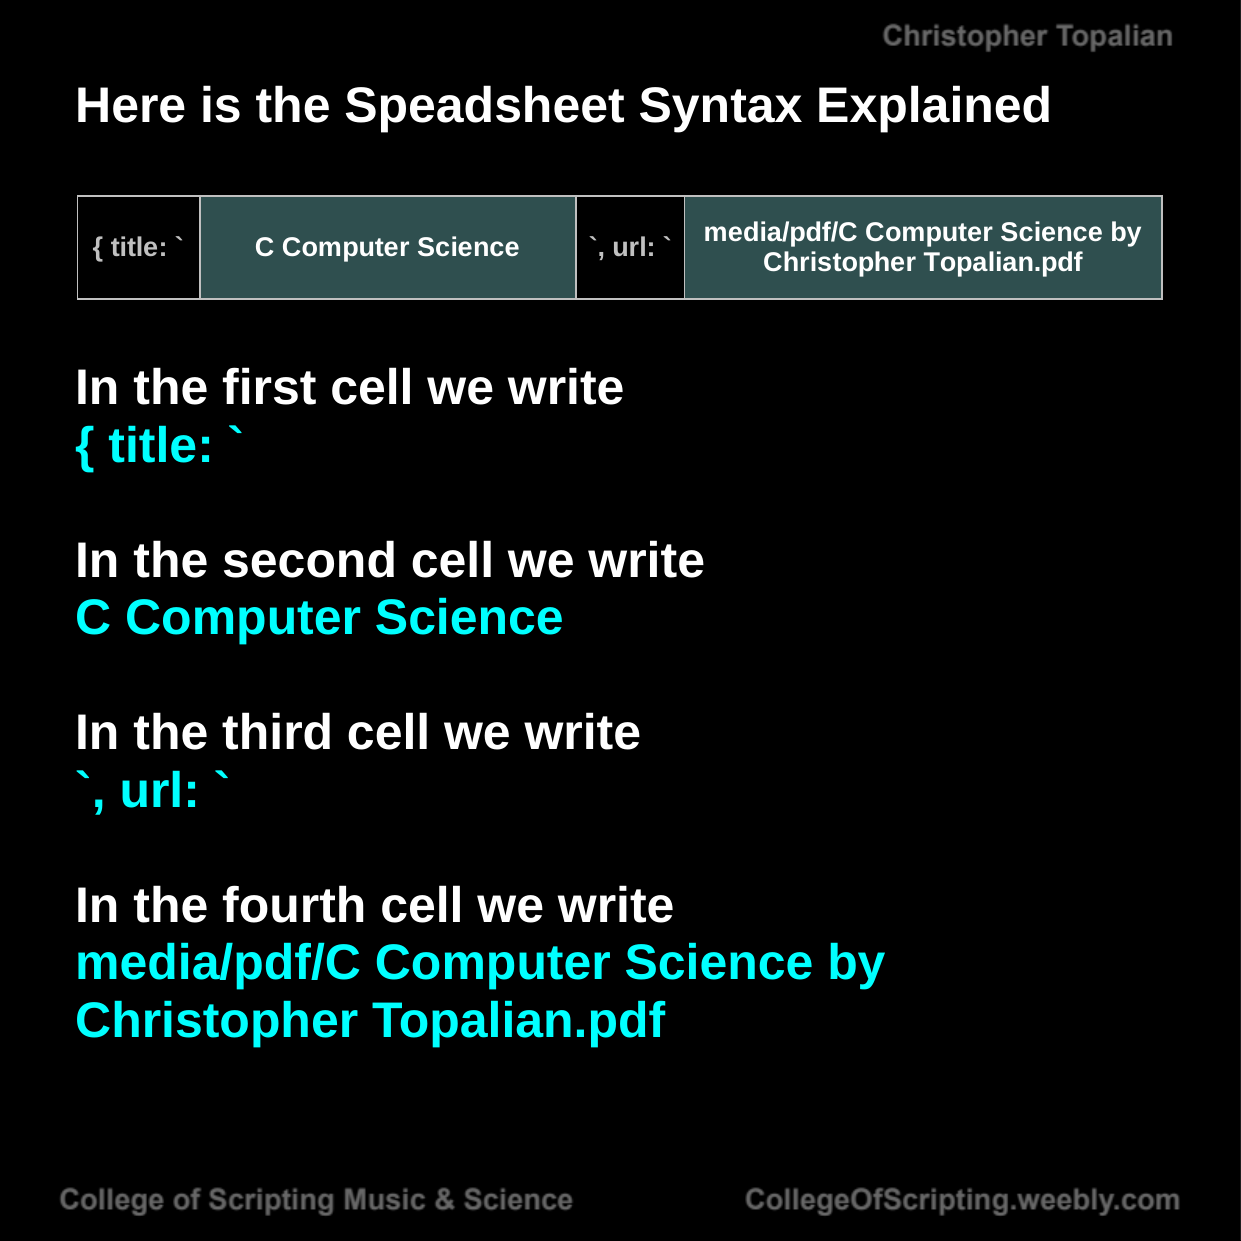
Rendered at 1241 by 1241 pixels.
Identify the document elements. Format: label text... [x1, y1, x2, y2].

text In the first cell we write [75, 358, 1166, 415]
text media/pdf/C Computer Science by Christopher Topalian.pdf [75, 933, 1166, 1048]
text C Computer Science [75, 588, 1166, 645]
text Here is the Speadsheet Syntax Explained [75, 75, 1166, 132]
text { title: ` [75, 415, 1166, 473]
text In the second cell we write [75, 530, 1166, 588]
text `, url: ` [75, 760, 1166, 818]
text In the third cell we write [75, 703, 1166, 760]
text In the fourth cell we write [75, 875, 1166, 933]
